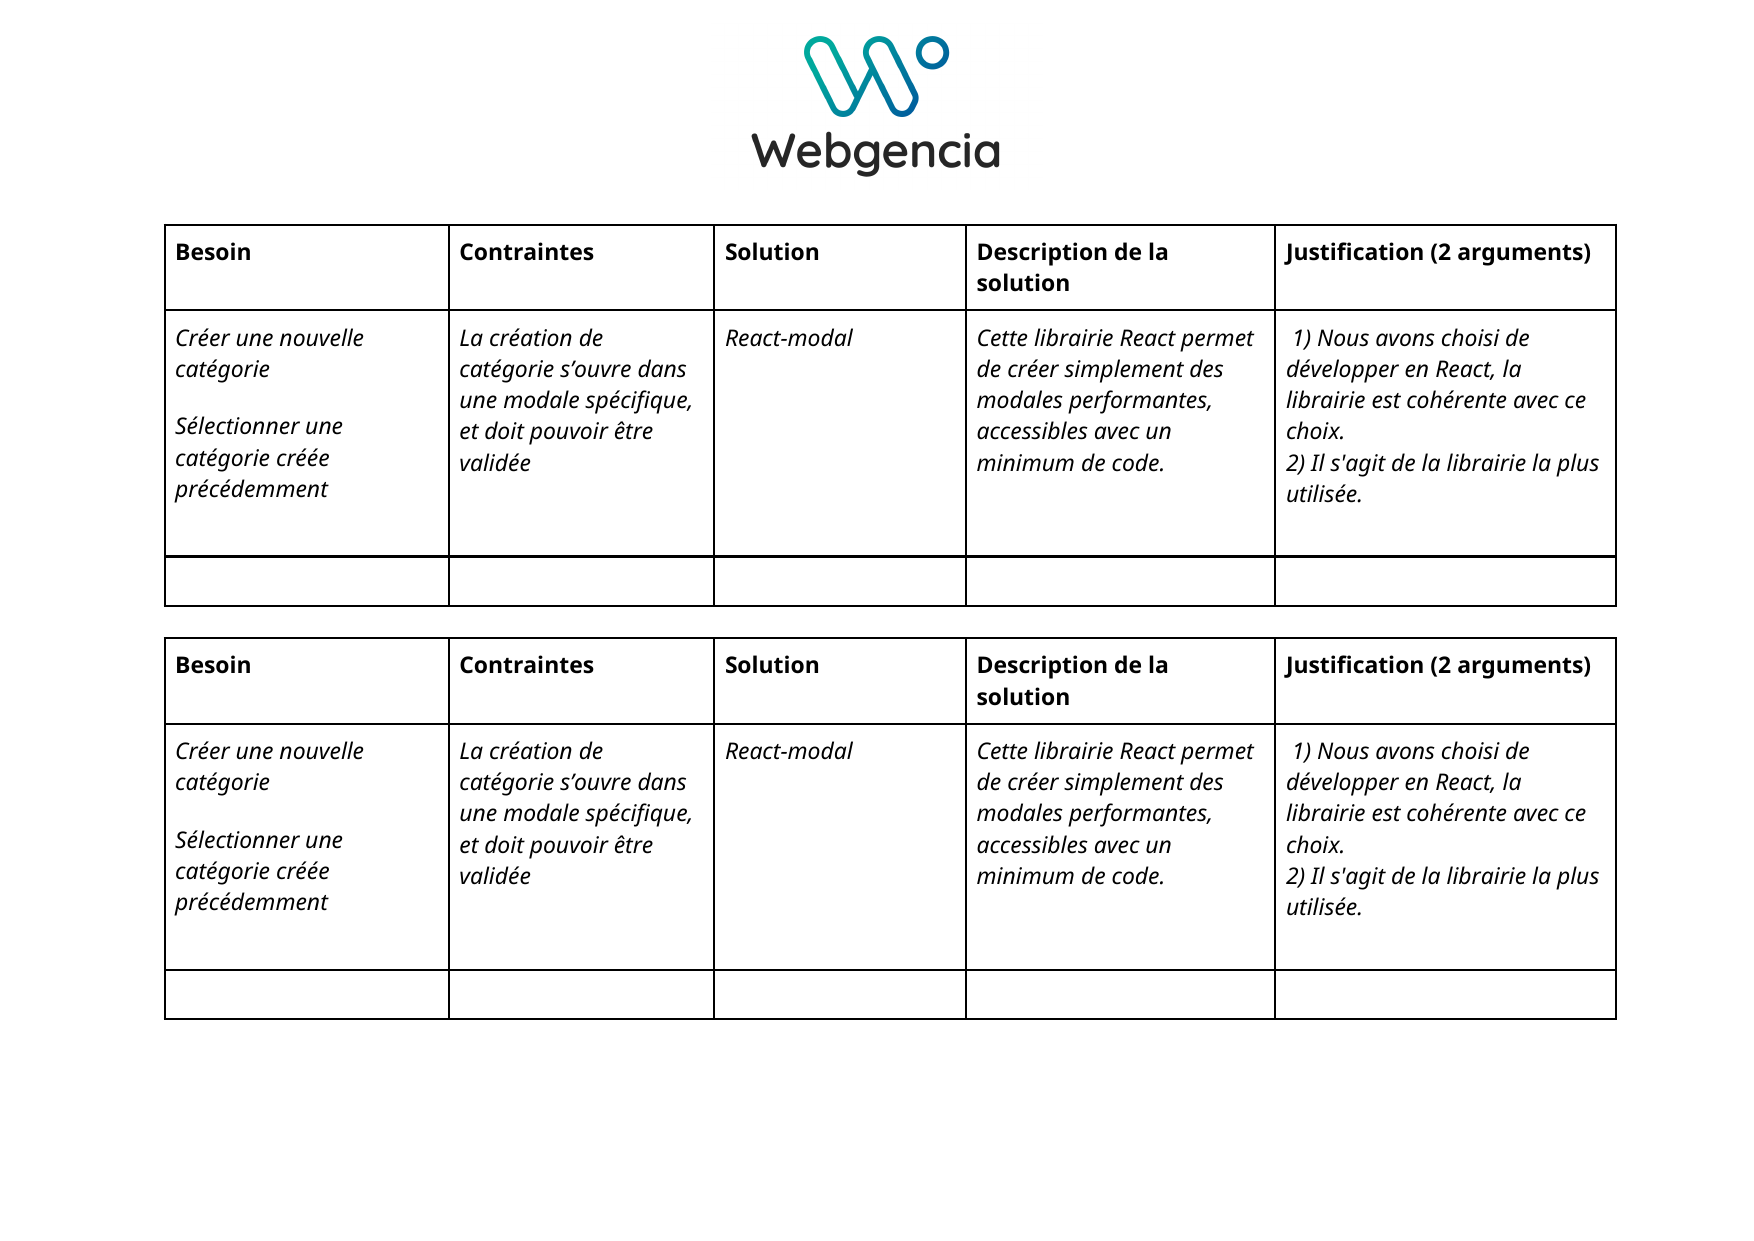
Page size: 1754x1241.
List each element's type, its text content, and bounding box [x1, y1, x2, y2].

table_header Justification (2 arguments) [1276, 639, 1615, 722]
table_cell 1) Nous avons choisi de développer en React, la librairie est cohérente avec ce choix. 2) Il s'agit de la librairie la plus utilisée. [1276, 725, 1615, 969]
table_cell [715, 558, 965, 605]
table_cell 1) Nous avons choisi de développer en React, la librairie est cohérente avec ce choix. 2) Il s'agit de la librairie la plus utilisée. [1276, 311, 1615, 555]
table_header Besoin [166, 639, 448, 722]
table_cell Créer une nouvelle catégorie Sélectionner une catégorie créée précédemment [166, 311, 448, 555]
table_cell React-modal [715, 725, 965, 969]
table_header Besoin [166, 226, 448, 309]
table_cell [967, 971, 1274, 1018]
table_cell [166, 971, 448, 1018]
table_cell La création de catégorie s’ouvre dans une modale spécifique, et doit pouvoir être validée [450, 311, 713, 555]
table_cell [1276, 558, 1615, 605]
table_cell Cette librairie React permet de créer simplement des modales performantes, accessibles avec un minimum de code. [967, 311, 1274, 555]
table_cell [166, 558, 448, 605]
table_cell La création de catégorie s’ouvre dans une modale spécifique, et doit pouvoir être validée [450, 725, 713, 969]
table_header Contraintes [450, 226, 713, 309]
table_cell [715, 971, 965, 1018]
table_cell React-modal [715, 311, 965, 555]
picture [710, 23, 1043, 190]
table_cell Créer une nouvelle catégorie Sélectionner une catégorie créée précédemment [166, 725, 448, 969]
table_header Justification (2 arguments) [1276, 226, 1615, 309]
table_header Description de la solution [967, 639, 1274, 722]
table_cell [450, 558, 713, 605]
table_header Solution [715, 639, 965, 722]
table_header Contraintes [450, 639, 713, 722]
table_header Solution [715, 226, 965, 309]
table_header Description de la solution [967, 226, 1274, 309]
table_cell [967, 558, 1274, 605]
table_cell Cette librairie React permet de créer simplement des modales performantes, accessibles avec un minimum de code. [967, 725, 1274, 969]
table_cell [1276, 971, 1615, 1018]
table_cell [450, 971, 713, 1018]
